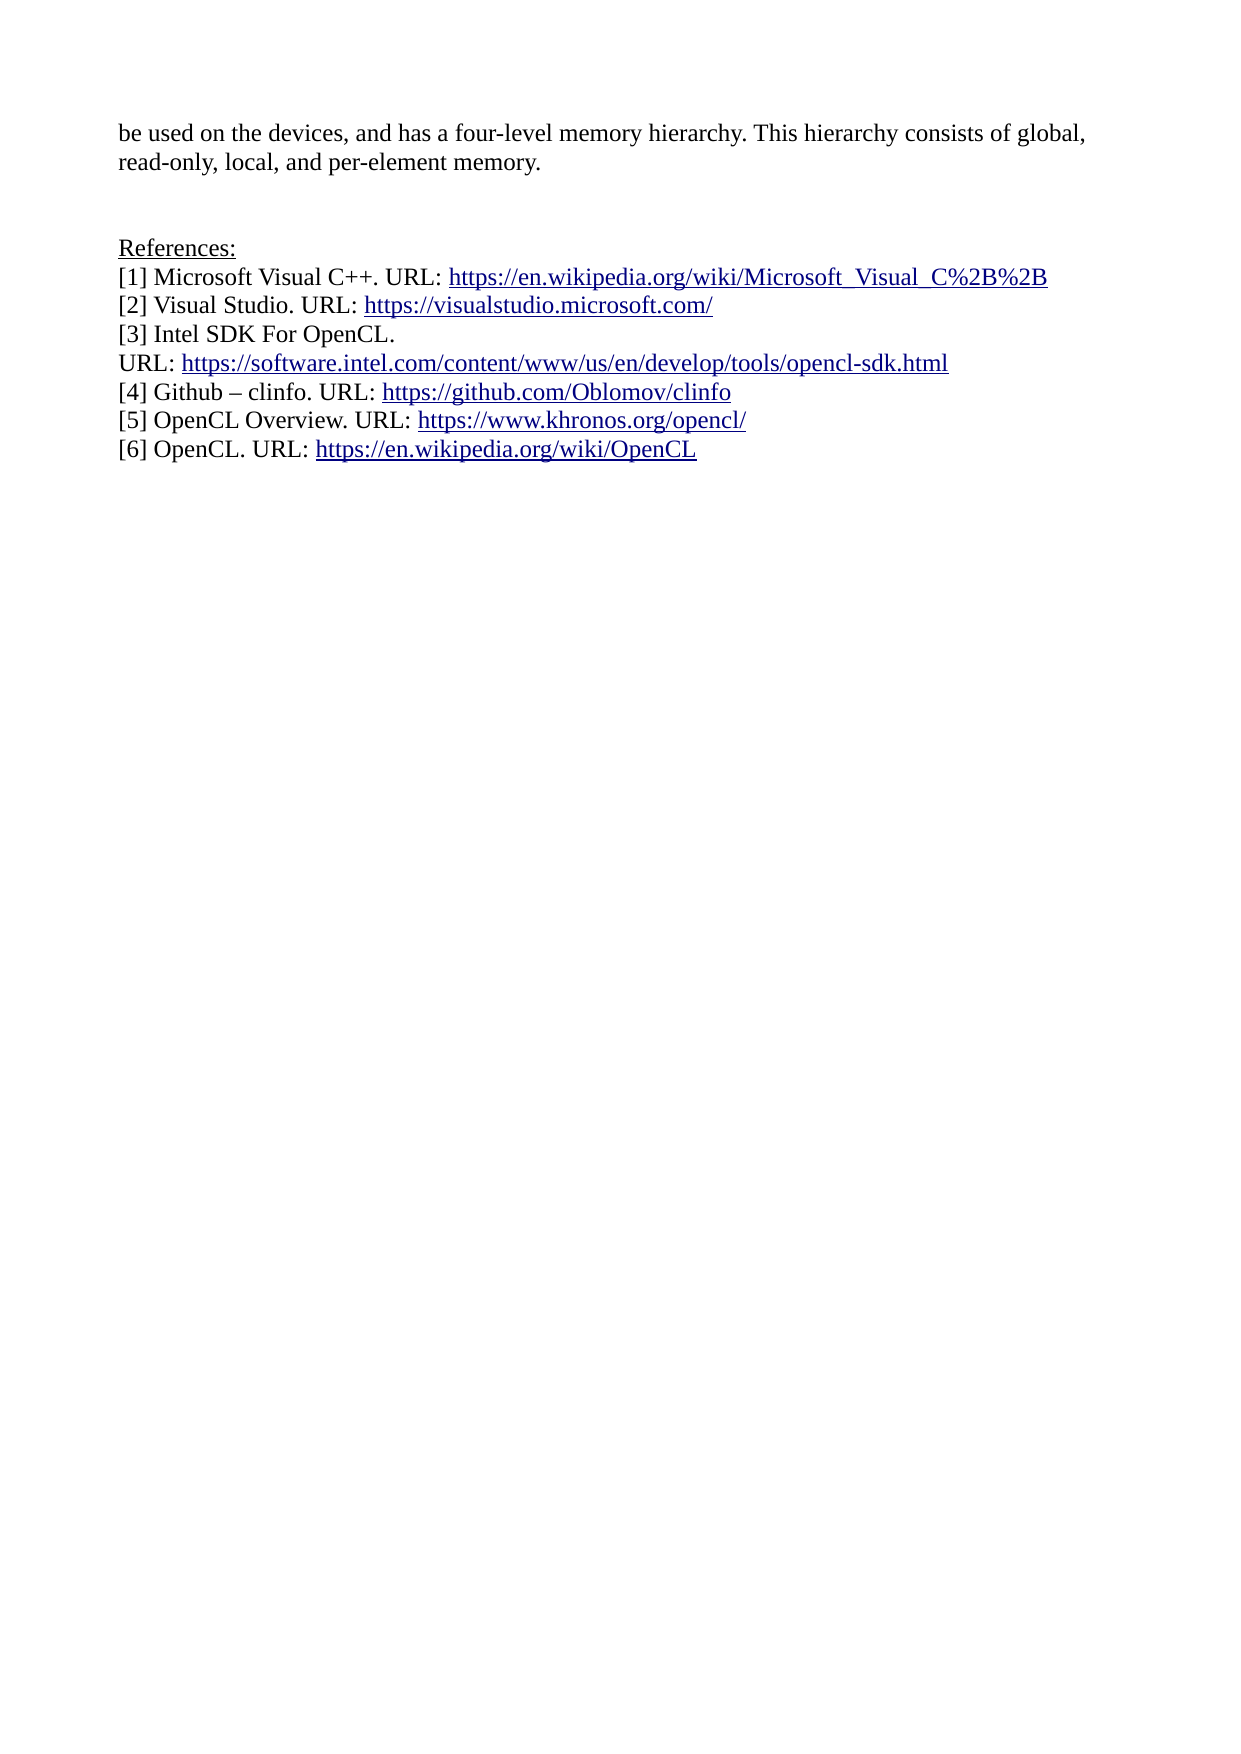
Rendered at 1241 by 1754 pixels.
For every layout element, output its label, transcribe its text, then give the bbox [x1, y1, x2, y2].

text [4] Github – clinfo. URL: https://github.com/Oblomov/clinfo [118, 377, 1122, 406]
text [2] Visual Studio. URL: https://visualstudio.microsoft.com/ [118, 291, 1122, 319]
text URL: https://software.intel.com/content/www/us/en/develop/tools/opencl-sdk.html [118, 348, 1122, 377]
text [6] OpenCL. URL: https://en.wikipedia.org/wiki/OpenCL [118, 434, 1122, 463]
text [5] OpenCL Overview. URL: https://www.khronos.org/opencl/ [118, 406, 1122, 434]
text References: [118, 233, 1122, 262]
text [1] Microsoft Visual C++. URL: https://en.wikipedia.org/wiki/Microsoft_Visual_C%2B%2B [118, 262, 1122, 291]
text [3] Intel SDK For OpenCL. [118, 319, 1122, 348]
text be used on the devices, and has a four-level memory hierarchy. This hierarchy consists of global, read-only, local, and per-element memory. [118, 118, 1122, 176]
